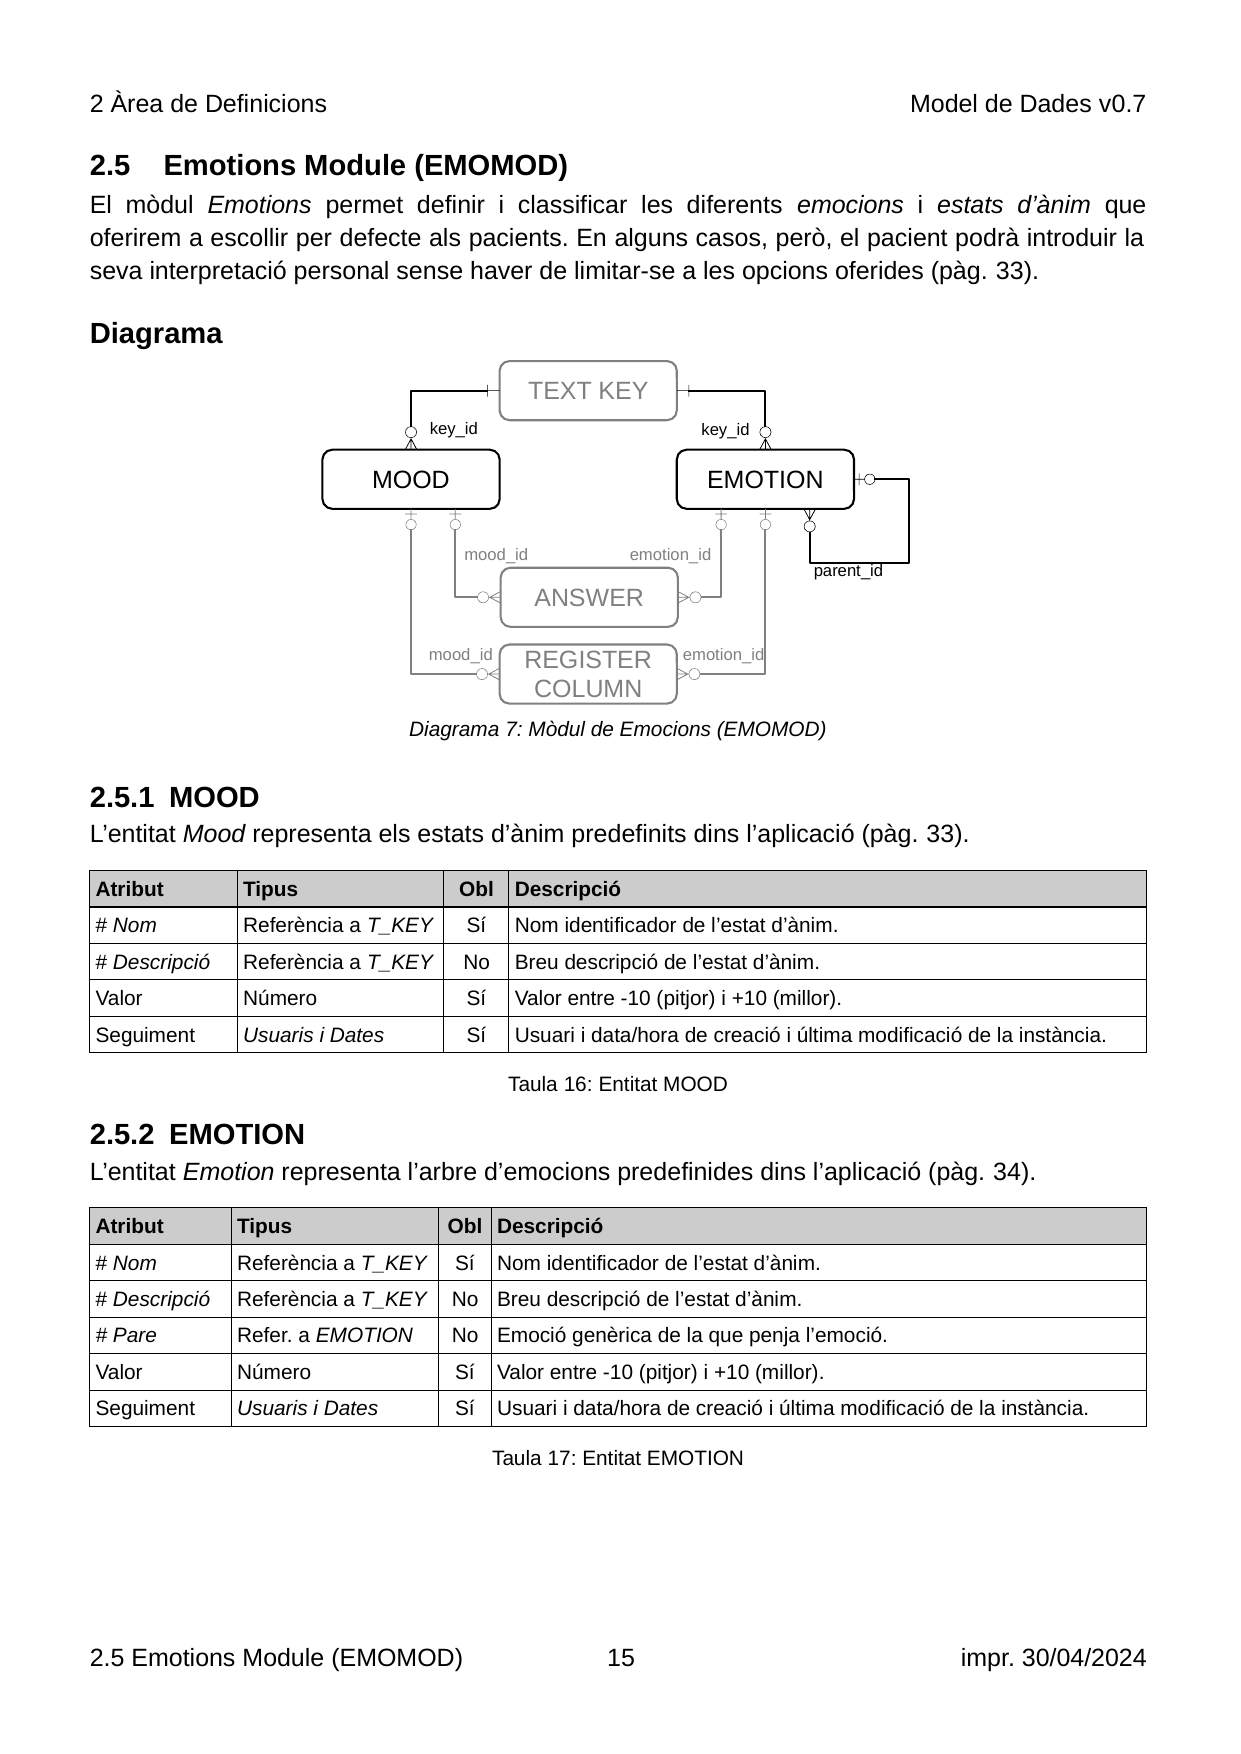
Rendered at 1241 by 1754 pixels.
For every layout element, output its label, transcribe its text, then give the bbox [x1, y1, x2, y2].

table_header Atribut [90, 871, 237, 906]
table_cell # Nom [90, 1245, 231, 1280]
table_header Descripció [492, 1208, 1146, 1244]
subtitle Diagrama [89, 316, 1146, 349]
table_cell Refer. a EMOTION [232, 1318, 438, 1353]
table_cell Emoció genèrica de la que penja l’emoció. [492, 1318, 1146, 1353]
table_header Atribut [90, 1208, 231, 1244]
table_cell Breu descripció de l’estat d’ànim. [492, 1281, 1146, 1317]
table_cell Sí [444, 1017, 508, 1052]
table_cell Referència a T_KEY [232, 1245, 438, 1280]
subtitle MOOD [89, 361, 1146, 813]
table_cell # Pare [90, 1318, 231, 1353]
table_cell Sí [444, 908, 508, 943]
table_cell Referència a T_KEY [238, 944, 443, 979]
text Taula 17: Entitat EMOTION [89, 1445, 1146, 1469]
table_header Obl [444, 871, 508, 906]
text Diagrama 7: Mòdul de Emocions (EMOMOD) [322, 374, 914, 741]
text Taula 16: Entitat MOOD [89, 1072, 1146, 1096]
table_cell Valor [90, 1354, 231, 1389]
table_cell # Descripció [90, 944, 237, 979]
text L’entitat Emotion representa l’arbre d’emocions predefinides dins l’aplicació (pàg. 34). [89, 1156, 1146, 1185]
text L’entitat Mood representa els estats d’ànim predefinits dins l’aplicació (pàg. 33). [89, 819, 1146, 848]
table_header Tipus [232, 1208, 438, 1244]
table_header Descripció [509, 871, 1146, 906]
table_cell Valor entre -10 (pitjor) i +10 (millor). [492, 1354, 1146, 1389]
table_cell Número [232, 1354, 438, 1389]
table_cell No [444, 944, 508, 979]
table_cell Seguiment [90, 1391, 231, 1426]
table_cell Usuaris i Dates [238, 1017, 443, 1052]
table_cell Referència a T_KEY [238, 908, 443, 943]
subtitle Emotions Module (EMOMOD) [89, 148, 1146, 181]
table_cell # Descripció [90, 1281, 231, 1317]
table_cell Sí [439, 1354, 491, 1389]
table_cell No [439, 1281, 491, 1317]
table_cell Referència a T_KEY [232, 1281, 438, 1317]
subtitle EMOTION [89, 1117, 1146, 1151]
table_cell Número [238, 980, 443, 1016]
table_cell Valor entre -10 (pitjor) i +10 (millor). [509, 980, 1146, 1016]
table_cell Usuaris i Dates [232, 1391, 438, 1426]
table_cell No [439, 1318, 491, 1353]
table_cell Usuari i data/hora de creació i última modificació de la instància. [492, 1391, 1146, 1426]
table_cell # Nom [90, 908, 237, 943]
table_cell Nom identificador de l’estat d’ànim. [509, 908, 1146, 943]
text El mòdul Emotions permet definir i classificar les diferents emocions i estats d’ànim que oferirem a escollir per defecte als pacients. En alguns casos, però, el pacient podrà introduir la seva interpretació personal sense haver de limitar-se a les opcions oferides (pàg. 33). [89, 190, 1146, 285]
table_cell Sí [439, 1391, 491, 1426]
table_header Tipus [238, 871, 443, 906]
table_cell Breu descripció de l’estat d’ànim. [509, 944, 1146, 979]
table_cell Usuari i data/hora de creació i última modificació de la instància. [509, 1017, 1146, 1052]
table_cell Valor [90, 980, 237, 1016]
table_cell Nom identificador de l’estat d’ànim. [492, 1245, 1146, 1280]
table_cell Seguiment [90, 1017, 237, 1052]
table_cell Sí [439, 1245, 491, 1280]
table_header Obl [439, 1208, 491, 1244]
table_cell Sí [444, 980, 508, 1016]
